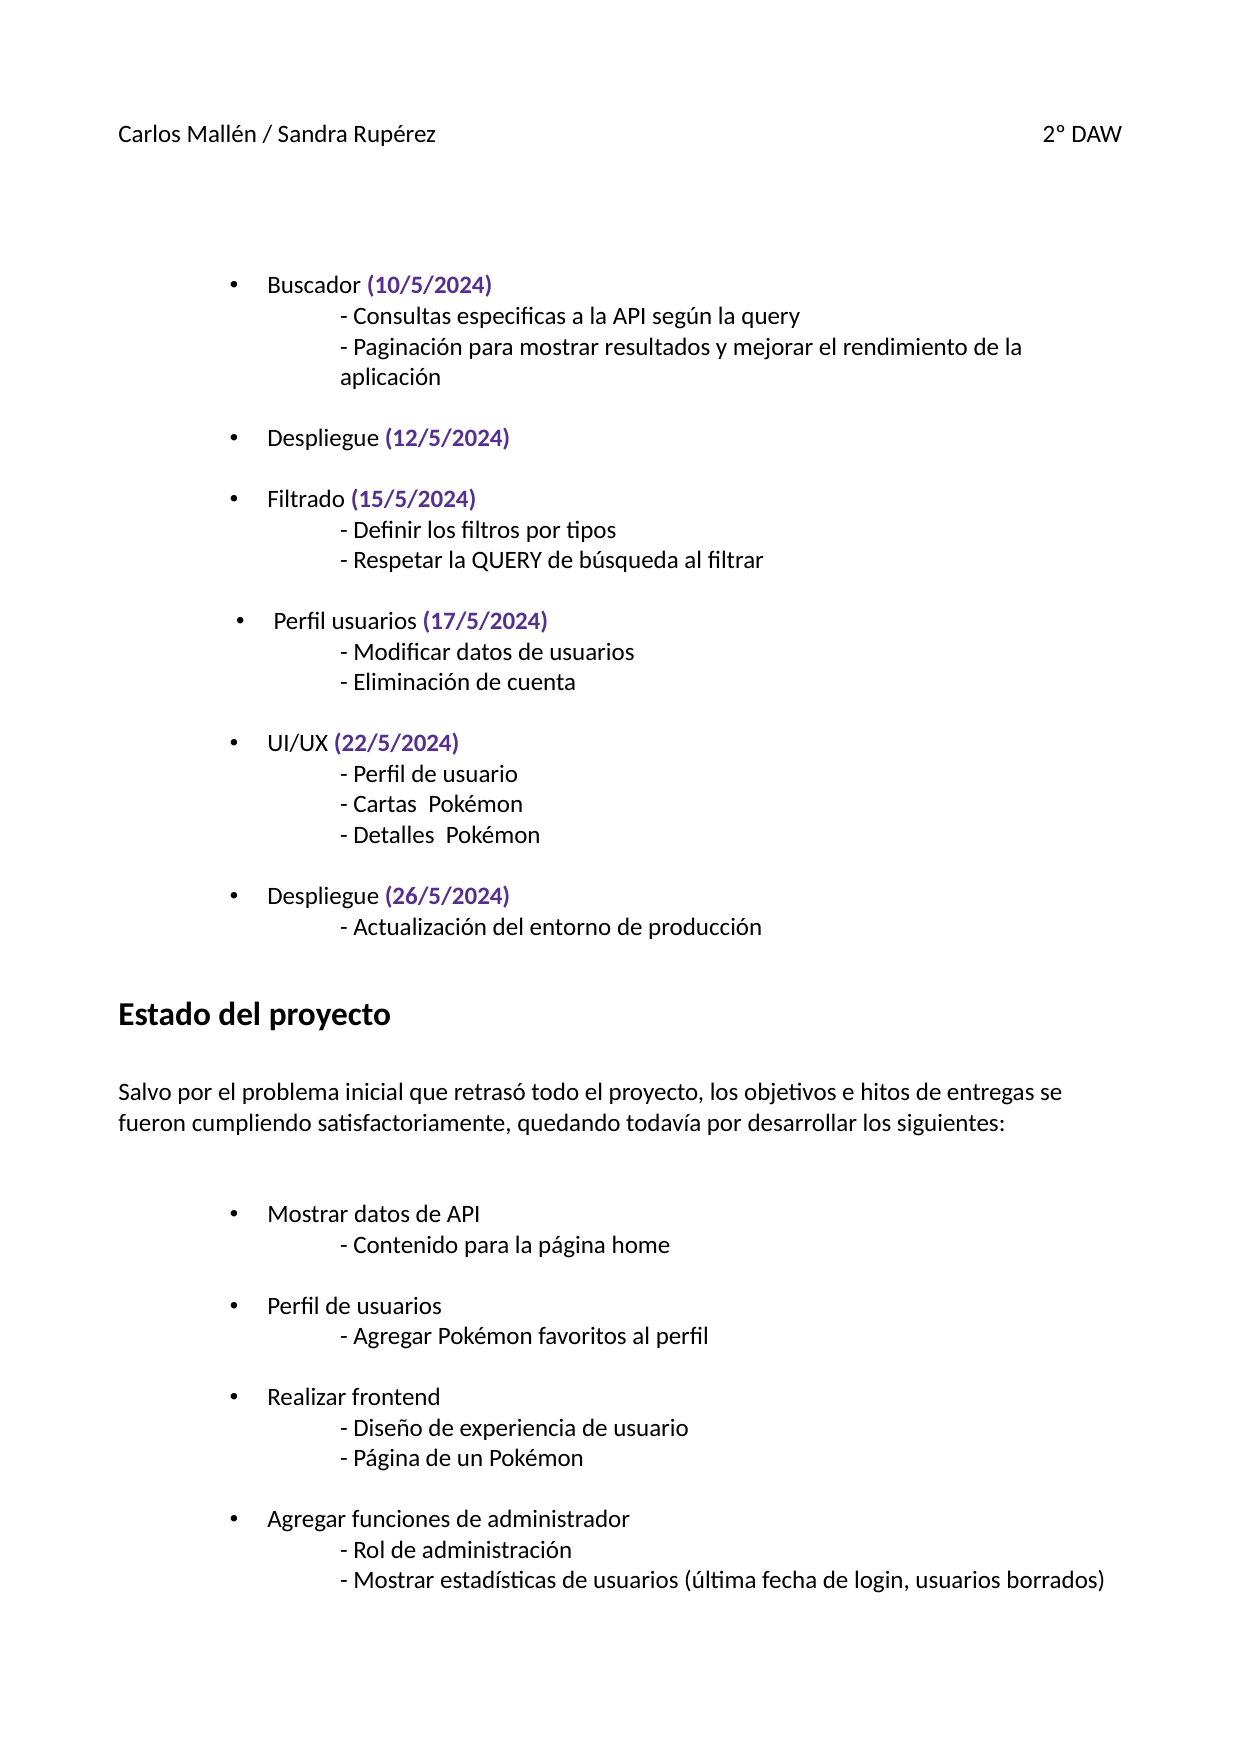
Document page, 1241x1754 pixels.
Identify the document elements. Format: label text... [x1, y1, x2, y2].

list Realizar frontend [229, 1381, 1122, 1412]
text - Mostrar estadísticas de usuarios (última fecha de login, usuarios borrados) [340, 1564, 1122, 1595]
text Salvo por el problema inicial que retrasó todo el proyecto, los objetivos e hitos de entregas se fueron cumpliendo satisfactoriamente, quedando todavía por desarrollar los siguientes: [118, 1076, 1122, 1137]
text - Rol de administración [340, 1534, 1122, 1564]
text - Agregar Pokémon favoritos al perfil [340, 1320, 1122, 1351]
list Buscador (10/5/2024) [229, 270, 1122, 300]
text - Eliminación de cuenta [340, 666, 1122, 697]
list UI/UX (22/5/2024) [229, 727, 1122, 758]
list Mostrar datos de API [229, 1198, 1122, 1229]
list Perfil usuarios (17/5/2024) [236, 605, 1122, 636]
text - Consultas especificas a la API según la query [340, 300, 1122, 331]
text - Respetar la QUERY de búsqueda al filtrar [340, 544, 1122, 575]
text - Detalles Pokémon [340, 819, 1122, 849]
text - Actualización del entorno de producción [340, 911, 1122, 941]
text - Definir los filtros por tipos [340, 514, 1122, 544]
list Despliegue (26/5/2024) [229, 880, 1122, 911]
list Despliegue (12/5/2024) [229, 422, 1122, 453]
list Filtrado (15/5/2024) [229, 483, 1122, 514]
text - Perfil de usuario [340, 758, 1122, 788]
list Agregar funciones de administrador [229, 1503, 1122, 1534]
text - Modificar datos de usuarios [340, 636, 1122, 666]
list Perfil de usuarios [229, 1290, 1122, 1320]
text - Cartas Pokémon [340, 788, 1122, 819]
text - Paginación para mostrar resultados y mejorar el rendimiento de la aplicación [340, 331, 1122, 392]
text - Contenido para la página home [340, 1229, 1122, 1259]
text - Página de un Pokémon [340, 1442, 1122, 1473]
text - Diseño de experiencia de usuario [340, 1412, 1122, 1442]
subtitle Estado del proyecto [118, 992, 1122, 1033]
